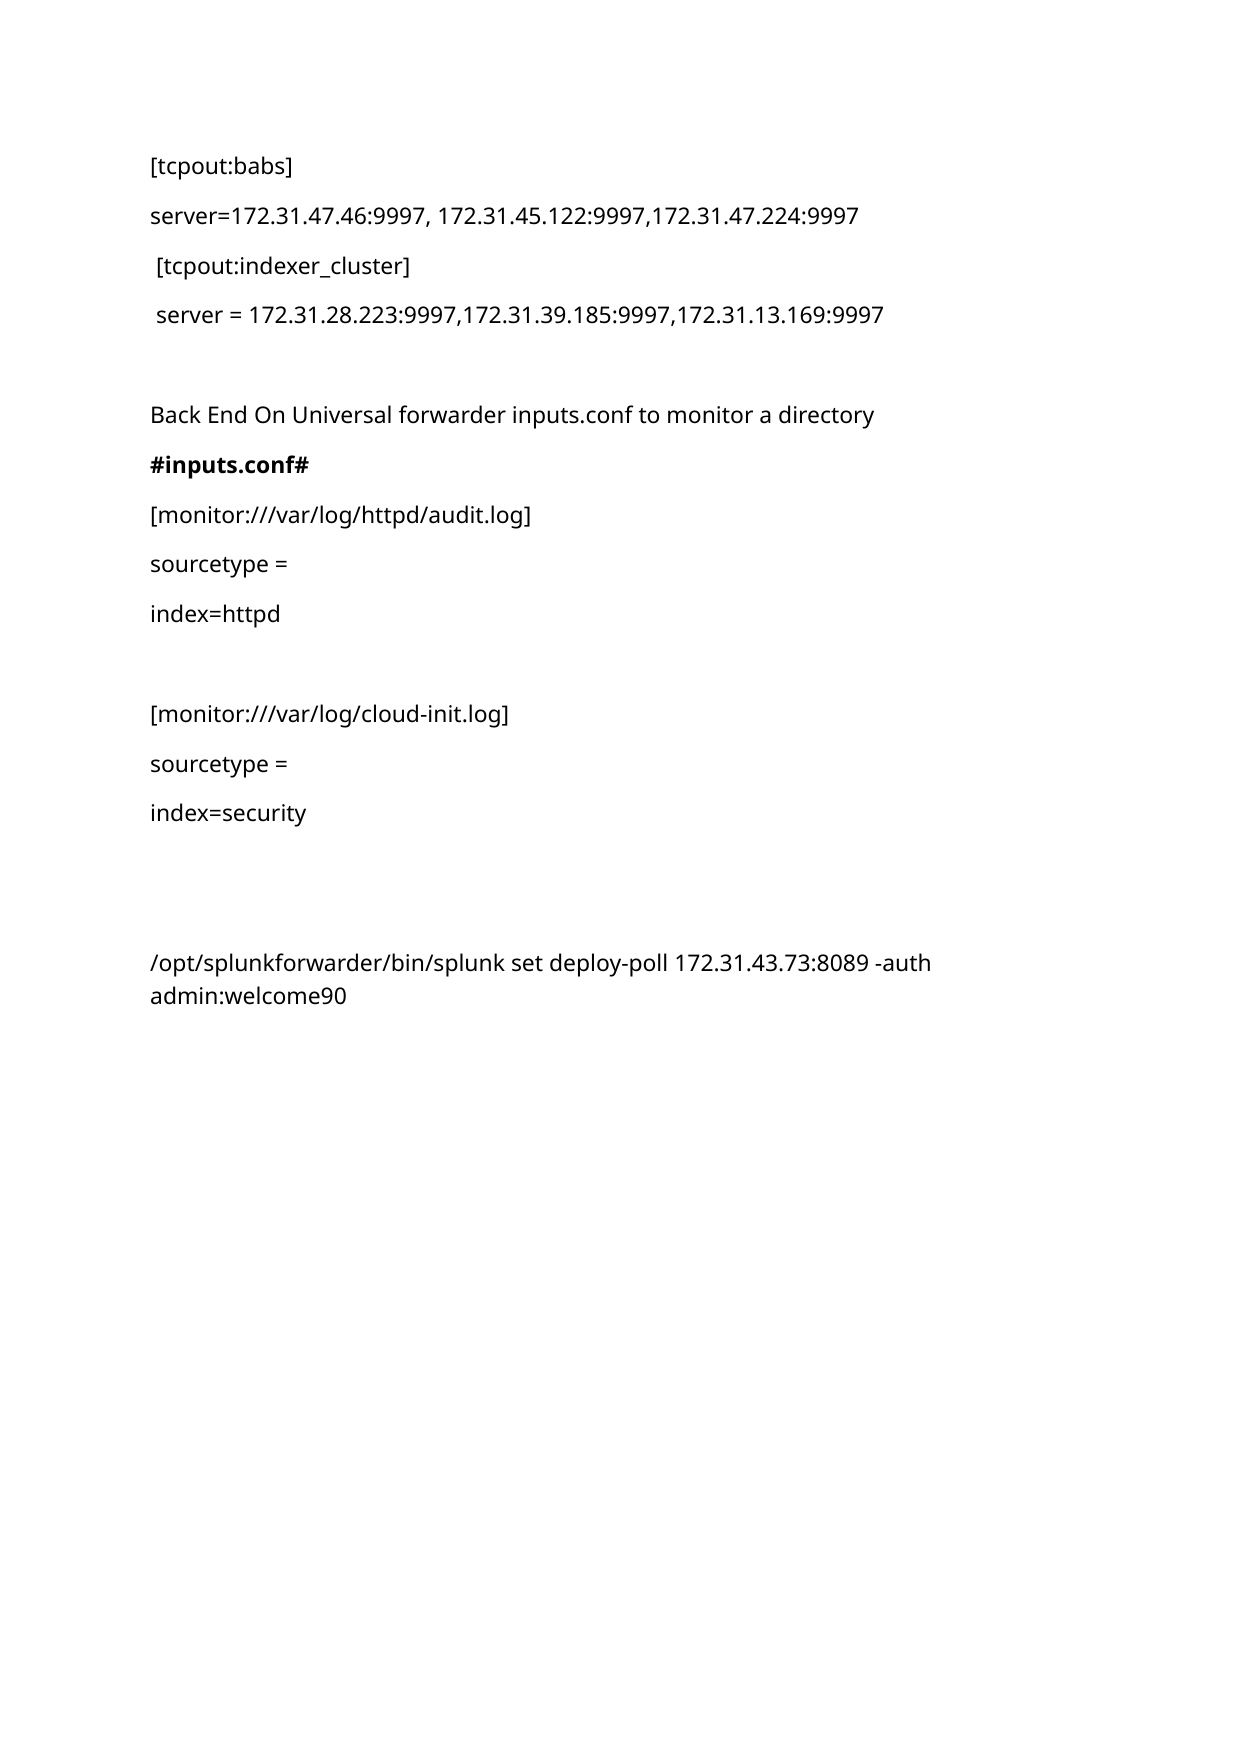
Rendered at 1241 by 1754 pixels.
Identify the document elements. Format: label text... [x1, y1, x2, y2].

text Back End On Universal forwarder inputs.conf to monitor a directory [150, 399, 1090, 430]
text sourcetype = [150, 548, 1090, 579]
text [tcpout:indexer_cluster] [150, 249, 1090, 281]
text /opt/splunkforwarder/bin/splunk set deploy-poll 172.31.43.73:8089 -auth admin:welcome90 [150, 947, 1090, 1011]
text sourcetype = [150, 747, 1090, 779]
text index=security [150, 797, 1090, 828]
text index=httpd [150, 598, 1090, 629]
text [monitor:///var/log/cloud-init.log] [150, 698, 1090, 729]
text [tcpout:babs] [150, 150, 1090, 181]
text server=172.31.47.46:9997, 172.31.45.122:9997,172.31.47.224:9997 [150, 200, 1090, 231]
text server = 172.31.28.223:9997,172.31.39.185:9997,172.31.13.169:9997 [150, 299, 1090, 331]
text #inputs.conf# [150, 449, 1090, 480]
text [monitor:///var/log/httpd/audit.log] [150, 498, 1090, 530]
